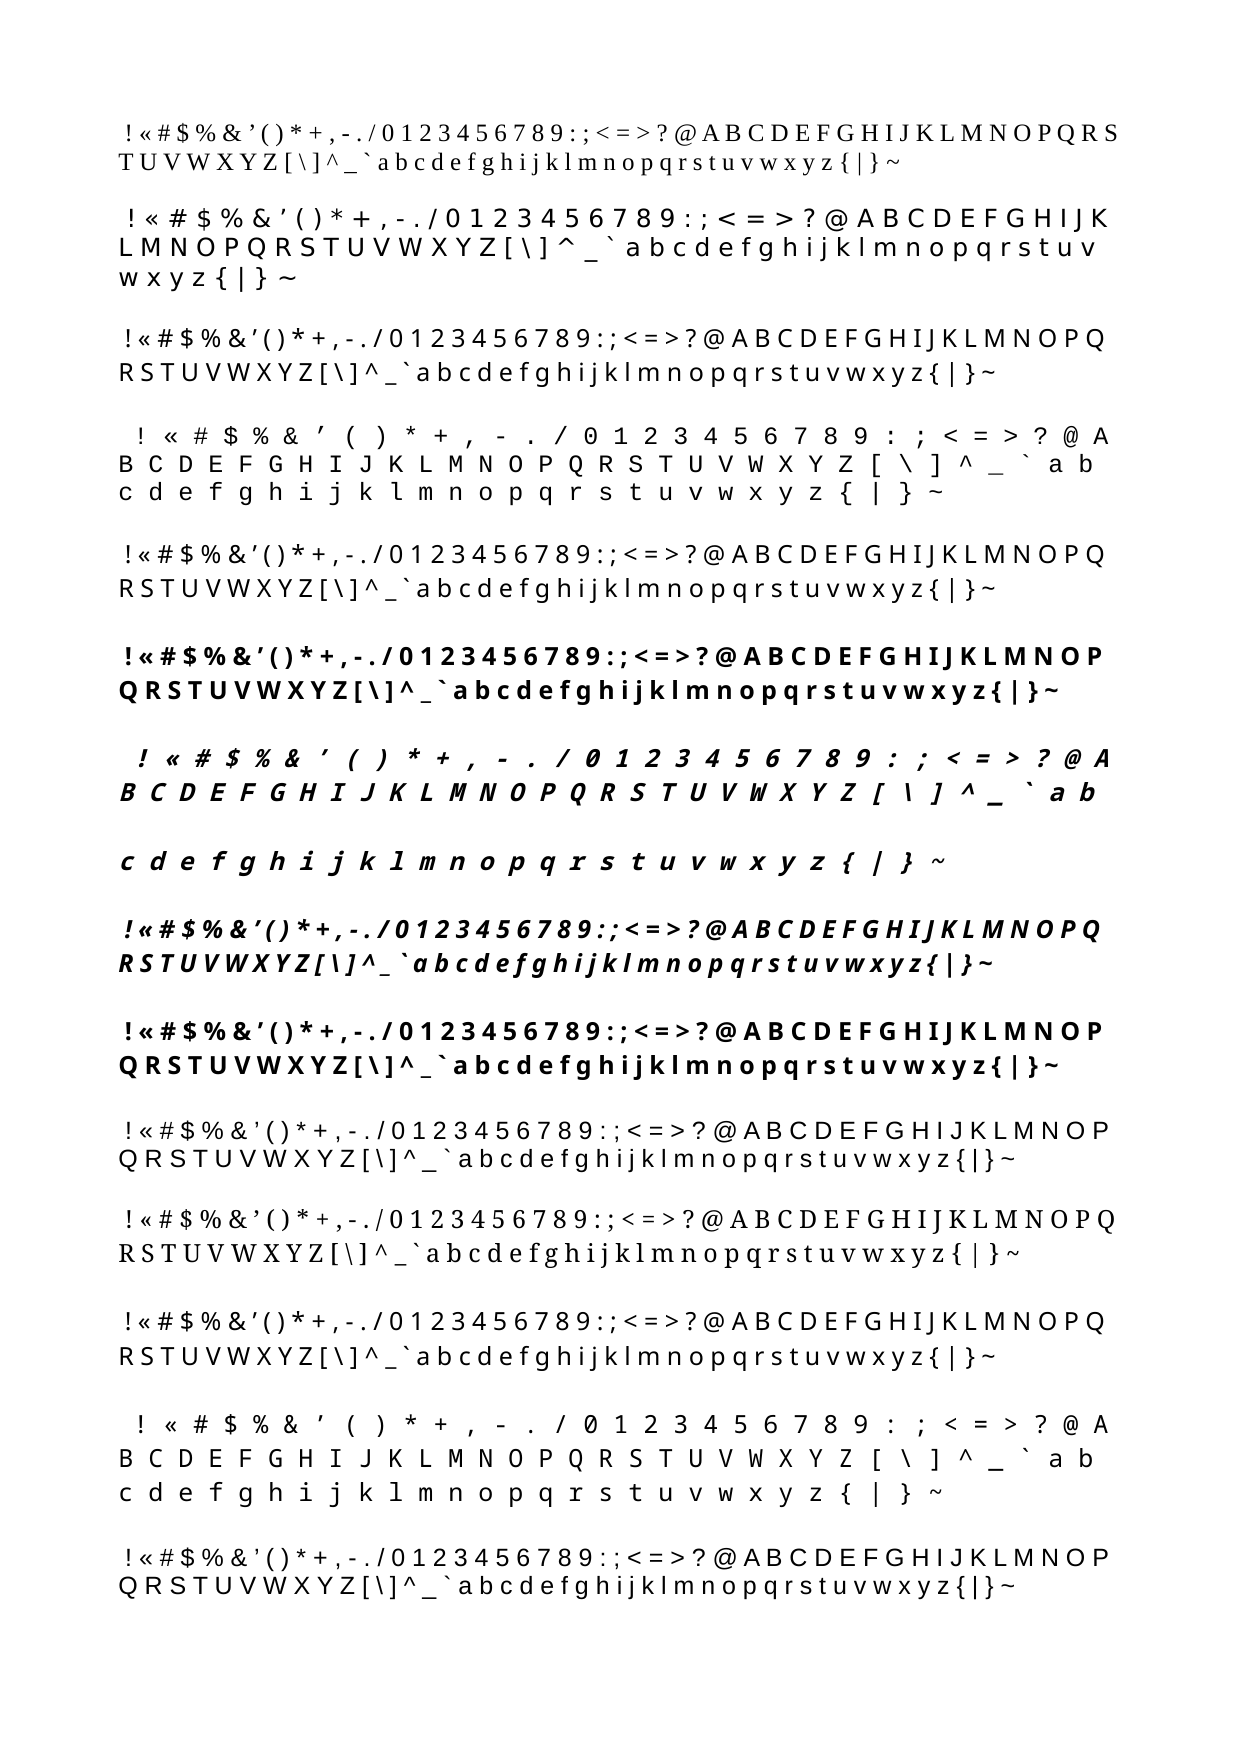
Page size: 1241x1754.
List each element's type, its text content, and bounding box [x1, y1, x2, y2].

text ! « # $ % & ’ ( ) * + , - . / 0 1 2 3 4 5 6 7 8 9 : ; < = > ? @ A B C D E F G H I J K L M N O P Q R S T U V W X Y Z [ \ ] ^ _ ` a b c d e f g h i j k l m n o p q r s t u v w x y z { | } ~ [118, 537, 1122, 605]
text ! « # $ % & ’ ( ) * + , - . / 0 1 2 3 4 5 6 7 8 9 : ; < = > ? @ A B C D E F G H I J K L M N O P Q R S T U V W X Y Z [ \ ] ^ _ ` a b c d e f g h i j k l m n o p q r s t u v w x y z { | } ~ [118, 1202, 1122, 1270]
text c d e f g h i j k l m n o p q r s t u v w x y z { | } ~ [118, 843, 1122, 877]
text ! « # $ % & ’ ( ) * + , - . / 0 1 2 3 4 5 6 7 8 9 : ; < = > ? @ A B C D E F G H I J K L M N O P Q R S T U V W X Y Z [ \ ] ^ _ ` a b c d e f g h i j k l m n o p q r s t u v w x y z { | } ~ [118, 321, 1122, 389]
text ! « # $ % & ’ ( ) * + , - . / 0 1 2 3 4 5 6 7 8 9 : ; < = > ? @ A B C D E F G H I J K L M N O P Q R S T U V W X Y Z [ \ ] ^ _ ` a b c d e f g h i j k l m n o p q r s t u v w x y z { | } ~ [118, 1406, 1122, 1508]
text ! « # $ % & ’ ( ) * + , - . / 0 1 2 3 4 5 6 7 8 9 : ; < = > ? @ A B C D E F G H I J K L M N O P Q R S T U V W X Y Z [ \ ] ^ _ ` a b c d e f g h i j k l m n o p q r s t u v w x y z { | } ~ [118, 423, 1122, 508]
text ! « # $ % & ’ ( ) * + , - . / 0 1 2 3 4 5 6 7 8 9 : ; < = > ? @ A B C D E F G H I J K L M N O P Q R S T U V W X Y Z [ \ ] ^ _ ` a b c d e f g h i j k l m n o p q r s t u v w x y z { | } ~ [118, 639, 1122, 707]
text ! « # $ % & ’ ( ) * + , - . / 0 1 2 3 4 5 6 7 8 9 : ; < = > ? @ A B C D E F G H I J K L M N O P Q R S T U V W X Y Z [ \ ] ^ _ ` a b [118, 741, 1122, 809]
text ! « # $ % & ’ ( ) * + , - . / 0 1 2 3 4 5 6 7 8 9 : ; < = > ? @ A B C D E F G H I J K L M N O P Q R S T U V W X Y Z [ \ ] ^ _ ` a b c d e f g h i j k l m n o p q r s t u v w x y z { | } ~ [118, 1542, 1122, 1600]
text ! « # $ % & ’ ( ) * + , - . / 0 1 2 3 4 5 6 7 8 9 : ; < = > ? @ A B C D E F G H I J K L M N O P Q R S T U V W X Y Z [ \ ] ^ _ ` a b c d e f g h i j k l m n o p q r s t u v w x y z { | } ~ [118, 1013, 1122, 1082]
text ! « # $ % & ’ ( ) * + , - . / 0 1 2 3 4 5 6 7 8 9 : ; < = > ? @ A B C D E F G H I J K L M N O P Q R S T U V W X Y Z [ \ ] ^ _ ` a b c d e f g h i j k l m n o p q r s t u v w x y z { | } ~ [118, 1116, 1122, 1173]
text ! « # $ % & ’ ( ) * + , - . / 0 1 2 3 4 5 6 7 8 9 : ; < = > ? @ A B C D E F G H I J K L M N O P Q R S T U V W X Y Z [ \ ] ^ _ ` a b c d e f g h i j k l m n o p q r s t u v w x y z { | } ~ [118, 118, 1122, 176]
text ! « # $ % & ’ ( ) * + , - . / 0 1 2 3 4 5 6 7 8 9 : ; < = > ? @ A B C D E F G H I J K L M N O P Q R S T U V W X Y Z [ \ ] ^ _ ` a b c d e f g h i j k l m n o p q r s t u v w x y z { | } ~ [118, 911, 1122, 979]
text ! « # $ % & ’ ( ) * + , - . / 0 1 2 3 4 5 6 7 8 9 : ; < = > ? @ A B C D E F G H I J K L M N O P Q R S T U V W X Y Z [ \ ] ^ _ ` a b c d e f g h i j k l m n o p q r s t u v w x y z { | } ~ [118, 1304, 1122, 1372]
text ! « # $ % & ’ ( ) * + , - . / 0 1 2 3 4 5 6 7 8 9 : ; < = > ? @ A B C D E F G H I J K L M N O P Q R S T U V W X Y Z [ \ ] ^ _ ` a b c d e f g h i j k l m n o p q r s t u v w x y z { | } ~ [118, 204, 1122, 292]
